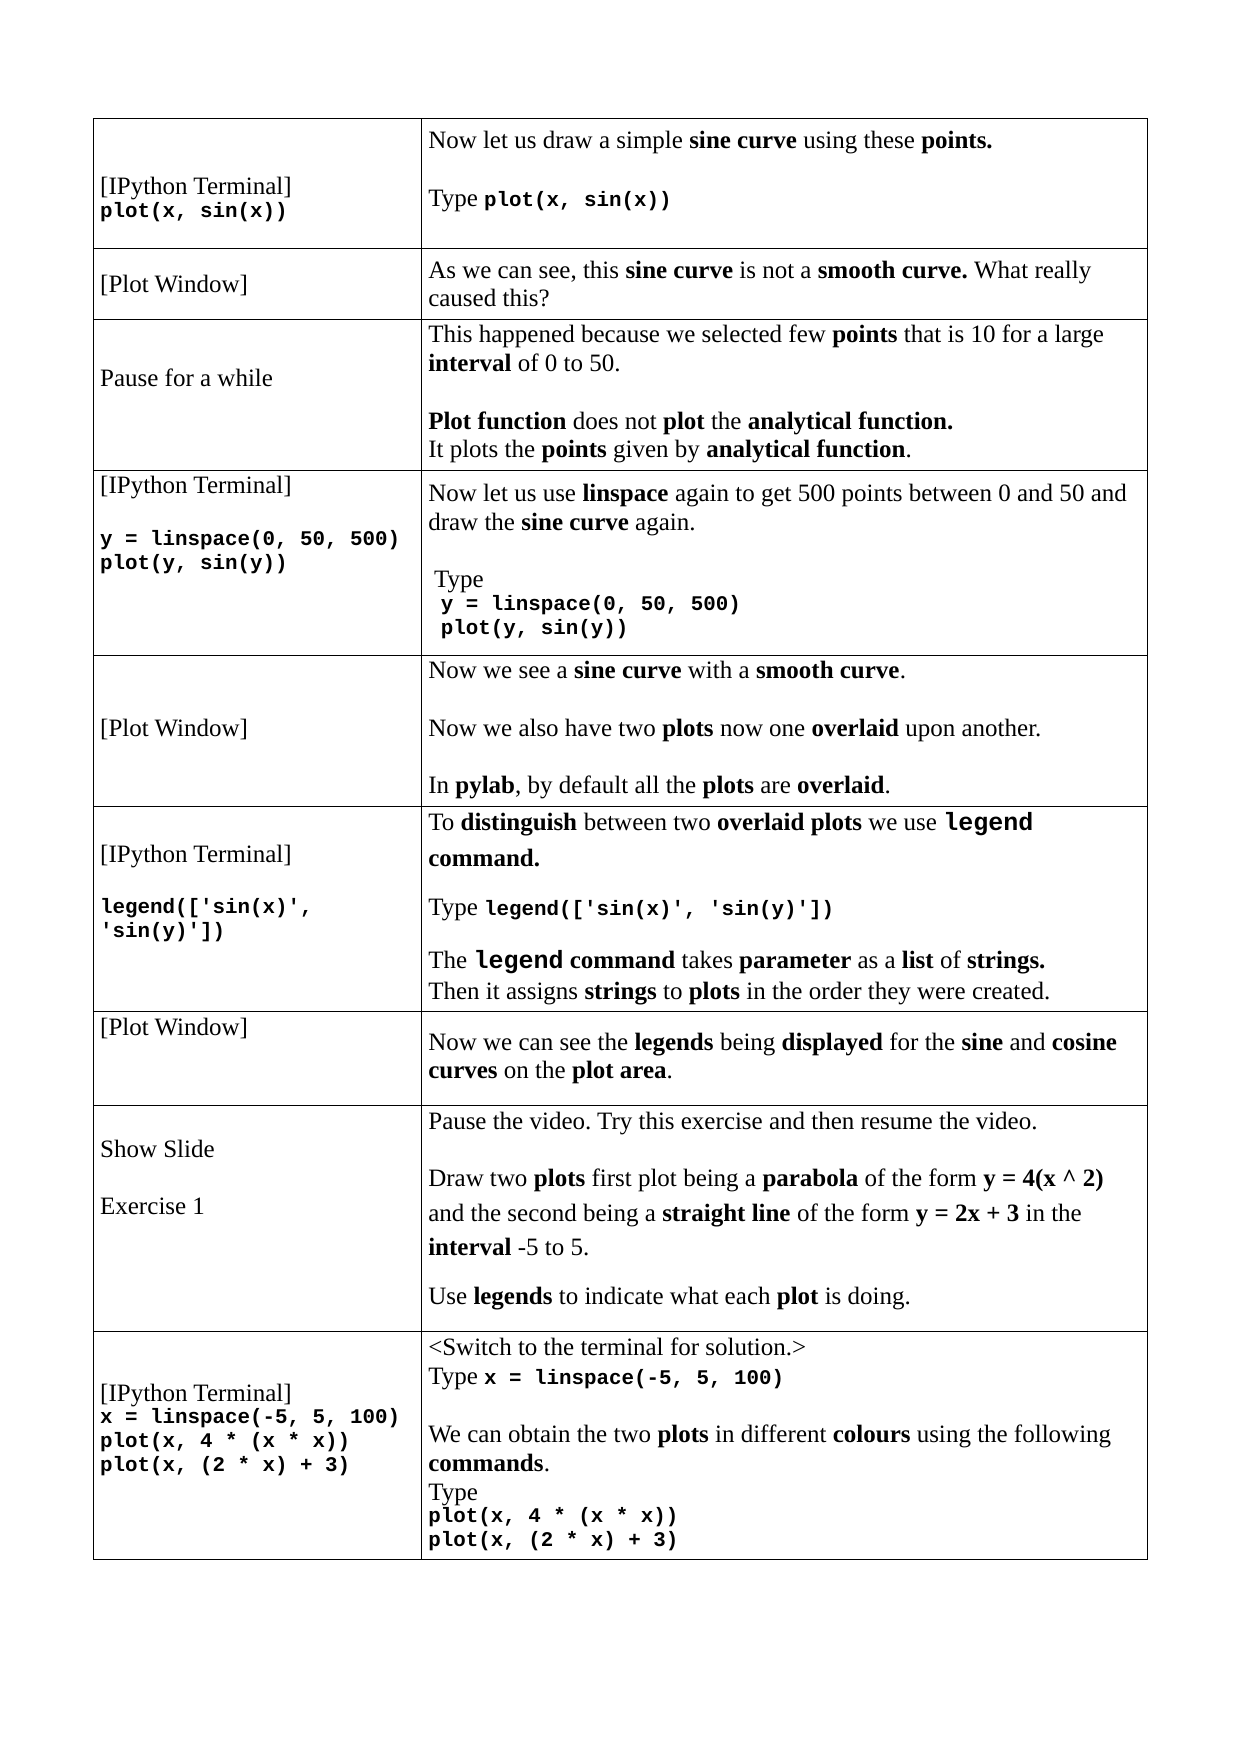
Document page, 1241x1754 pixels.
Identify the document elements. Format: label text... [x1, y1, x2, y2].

table_cell [IPython Terminal] legend(['sin(x)', 'sin(y)']) [94, 807, 421, 1011]
table_cell As we can see, this sine curve is not a smooth curve. What really caused this? [422, 249, 1147, 318]
table_cell Now we can see the legends being displayed for the sine and cosine curves on the plot area. [422, 1012, 1147, 1105]
table_cell Pause the video. Try this exercise and then resume the video. Draw two plots first plot being a parabola of the form y = 4(x ^ 2) and the second being a straight line of the form y = 2x + 3 in the interval -5 to 5. Use legends to indicate what each plot is doing. [422, 1106, 1147, 1331]
table_cell [IPython Terminal] x = linspace(-5, 5, 100) plot(x, 4 * (x * x)) plot(x, (2 * x) + 3) [94, 1332, 421, 1559]
table_cell Now let us use linspace again to get 500 points between 0 and 50 and draw the sine curve again. Type y = linspace(0, 50, 500) plot(y, sin(y)) [422, 471, 1147, 654]
table_cell To distinguish between two overlaid plots we use legend command. Type legend(['sin(x)', 'sin(y)']) The legend command takes parameter as a list of strings. Then it assigns strings to plots in the order they were created. [422, 807, 1147, 1011]
table_cell Show Slide Exercise 1 [94, 1106, 421, 1331]
table_cell This happened because we selected few points that is 10 for a large interval of 0 to 50. Plot function does not plot the analytical function. It plots the points given by analytical function. [422, 320, 1147, 469]
table_cell [IPython Terminal] y = linspace(0, 50, 500) plot(y, sin(y)) [94, 471, 421, 654]
table_cell [IPython Terminal] plot(x, sin(x)) [94, 119, 421, 247]
table_cell [Plot Window] [94, 656, 421, 806]
table_cell Now let us draw a simple sine curve using these points. Type plot(x, sin(x)) [422, 119, 1147, 247]
table_cell Now we see a sine curve with a smooth curve. Now we also have two plots now one overlaid upon another. In pylab, by default all the plots are overlaid. [422, 656, 1147, 806]
table_cell [Plot Window] [94, 1012, 421, 1105]
table_cell [Plot Window] [94, 249, 421, 318]
table_cell <Switch to the terminal for solution.> Type x = linspace(-5, 5, 100) We can obtain the two plots in different colours using the following commands. Type plot(x, 4 * (x * x)) plot(x, (2 * x) + 3) [422, 1332, 1147, 1559]
table_cell Pause for a while [94, 320, 421, 469]
